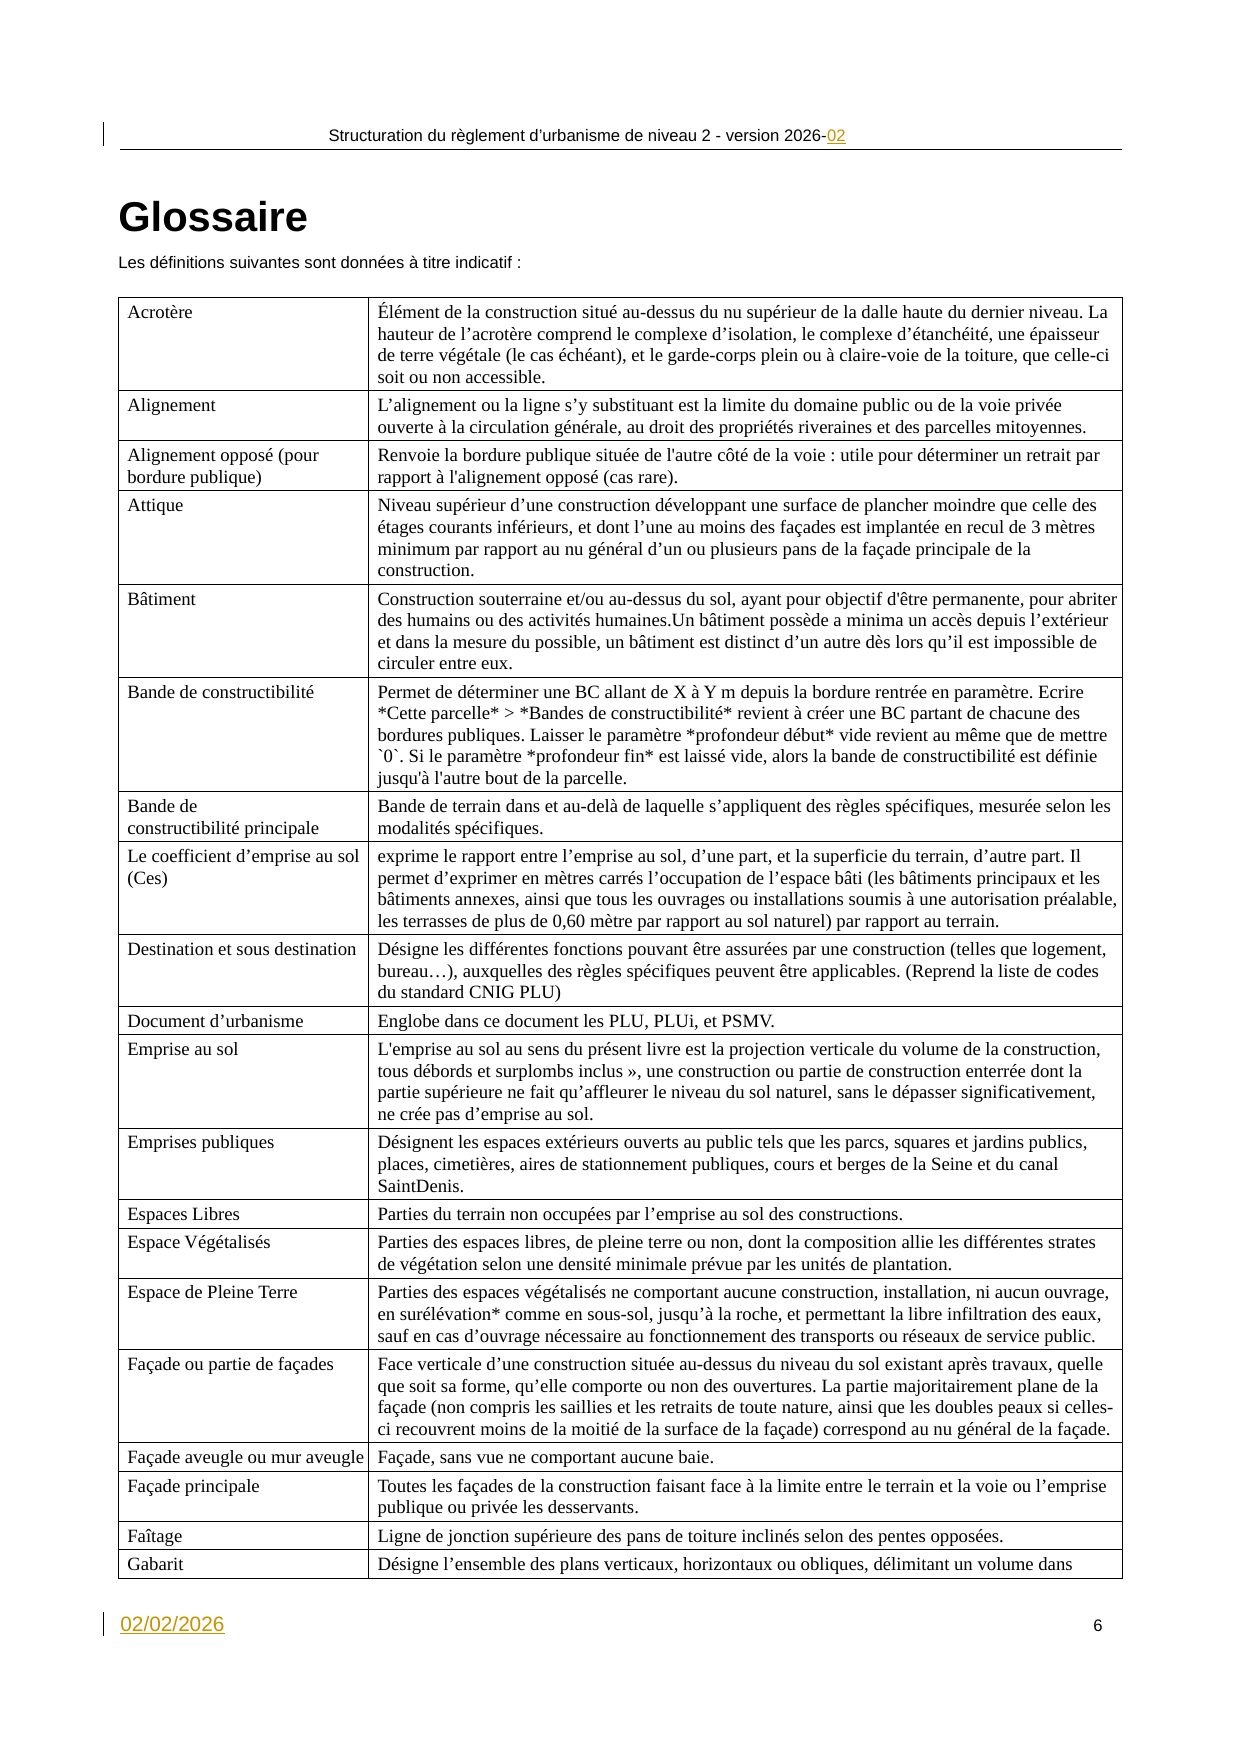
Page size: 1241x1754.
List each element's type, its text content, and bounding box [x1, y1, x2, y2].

table_cell Faîtage [119, 1522, 368, 1549]
table_cell Désigne l’ensemble des plans verticaux, horizontaux ou obliques, délimitant un volume dans [369, 1550, 1122, 1577]
table_cell Permet de déterminer une BC allant de X à Y m depuis la bordure rentrée en paramètre. Ecrire *Cette parcelle* > *Bandes de constructibilité* revient à créer une BC partant de chacune des bordures publiques. Laisser le paramètre *profondeur début* vide revient au même que de mettre `0`. Si le paramètre *profondeur fin* est laissé vide, alors la bande de constructibilité est définie jusqu'à l'autre bout de la parcelle. [369, 678, 1122, 791]
table_cell Gabarit [119, 1550, 368, 1577]
table_cell Alignement [119, 391, 368, 440]
table_cell Destination et sous destination [119, 935, 368, 1006]
table_cell Ligne de jonction supérieure des pans de toiture inclinés selon des pentes opposées. [369, 1522, 1122, 1549]
text Les définitions suivantes sont données à titre indicatif : [118, 253, 1116, 272]
table_cell Bande de constructibilité [119, 678, 368, 791]
table_cell Le coefficient d’emprise au sol (Ces) [119, 842, 368, 934]
table_cell Bande de constructibilité principale [119, 792, 368, 841]
table_cell Renvoie la bordure publique située de l'autre côté de la voie : utile pour déterminer un retrait par rapport à l'alignement opposé (cas rare). [369, 441, 1122, 490]
table_cell L'emprise au sol au sens du présent livre est la projection verticale du volume de la construction, tous débords et surplombs inclus », une construction ou partie de construction enterrée dont la partie supérieure ne fait qu’affleurer le niveau du sol naturel, sans le dépasser significativement, ne crée pas d’emprise au sol. [369, 1035, 1122, 1127]
table_cell Espace de Pleine Terre [119, 1279, 368, 1349]
table_cell Façade, sans vue ne comportant aucune baie. [369, 1443, 1122, 1471]
table_cell Face verticale d’une construction située au-dessus du niveau du sol existant après travaux, quelle que soit sa forme, qu’elle comporte ou non des ouvertures. La partie majoritairement plane de la façade (non compris les saillies et les retraits de toute nature, ainsi que les doubles peaux si celles-ci recouvrent moins de la moitié de la surface de la façade) correspond au nu général de la façade. [369, 1350, 1122, 1442]
table_cell Emprise au sol [119, 1035, 368, 1127]
table_cell Bande de terrain dans et au-delà de laquelle s’appliquent des règles spécifiques, mesurée selon les modalités spécifiques. [369, 792, 1122, 841]
table_cell Niveau supérieur d’une construction développant une surface de plancher moindre que celle des étages courants inférieurs, et dont l’une au moins des façades est implantée en recul de 3 mètres minimum par rapport au nu général d’un ou plusieurs pans de la façade principale de la construction. [369, 491, 1122, 583]
table_cell Façade principale [119, 1472, 368, 1521]
table_cell Espaces Libres [119, 1200, 368, 1227]
table_header Élément de la construction situé au-dessus du nu supérieur de la dalle haute du dernier niveau. La hauteur de l’acrotère comprend le complexe d’isolation, le complexe d’étanchéité, une épaisseur de terre végétale (le cas échéant), et le garde-corps plein ou à claire-voie de la toiture, que celle-ci soit ou non accessible. [369, 298, 1122, 390]
table_cell L’alignement ou la ligne s’y substituant est la limite du domaine public ou de la voie privée ouverte à la circulation générale, au droit des propriétés riveraines et des parcelles mitoyennes. [369, 391, 1122, 440]
table_cell Attique [119, 491, 368, 583]
table_cell Alignement opposé (pour bordure publique) [119, 441, 368, 490]
table_cell Emprises publiques [119, 1129, 368, 1199]
table_cell Parties des espaces végétalisés ne comportant aucune construction, installation, ni aucun ouvrage, en surélévation* comme en sous-sol, jusqu’à la roche, et permettant la libre infiltration des eaux, sauf en cas d’ouvrage nécessaire au fonctionnement des transports ou réseaux de service public. [369, 1279, 1122, 1349]
table_cell Désignent les espaces extérieurs ouverts au public tels que les parcs, squares et jardins publics, places, cimetières, aires de stationnement publiques, cours et berges de la Seine et du canal SaintDenis. [369, 1129, 1122, 1199]
table_cell Construction souterraine et/ou au-dessus du sol, ayant pour objectif d'être permanente, pour abriter des humains ou des activités humaines.Un bâtiment possède a minima un accès depuis l’extérieur et dans la mesure du possible, un bâtiment est distinct d’un autre dès lors qu’il est impossible de circuler entre eux. [369, 585, 1122, 677]
table_cell Façade ou partie de façades [119, 1350, 368, 1442]
table_cell Parties du terrain non occupées par l’emprise au sol des constructions. [369, 1200, 1122, 1227]
table_cell Toutes les façades de la construction faisant face à la limite entre le terrain et la voie ou l’emprise publique ou privée les desservants. [369, 1472, 1122, 1521]
table_cell Parties des espaces libres, de pleine terre ou non, dont la composition allie les différentes strates de végétation selon une densité minimale prévue par les unités de plantation. [369, 1229, 1122, 1277]
subtitle Glossaire [118, 193, 1122, 241]
table_cell Désigne les différentes fonctions pouvant être assurées par une construction (telles que logement, bureau…), auxquelles des règles spécifiques peuvent être applicables. (Reprend la liste de codes du standard CNIG PLU) [369, 935, 1122, 1006]
table_header Acrotère [119, 298, 368, 390]
table_cell Bâtiment [119, 585, 368, 677]
table_cell Façade aveugle ou mur aveugle [119, 1443, 368, 1471]
table_cell Document d’urbanisme [119, 1007, 368, 1034]
table_cell exprime le rapport entre l’emprise au sol, d’une part, et la superficie du terrain, d’autre part. Il permet d’exprimer en mètres carrés l’occupation de l’espace bâti (les bâtiments principaux et les bâtiments annexes, ainsi que tous les ouvrages ou installations soumis à une autorisation préalable, les terrasses de plus de 0,60 mètre par rapport au sol naturel) par rapport au terrain. [369, 842, 1122, 934]
table_cell Englobe dans ce document les PLU, PLUi, et PSMV. [369, 1007, 1122, 1034]
table_cell Espace Végétalisés [119, 1229, 368, 1277]
